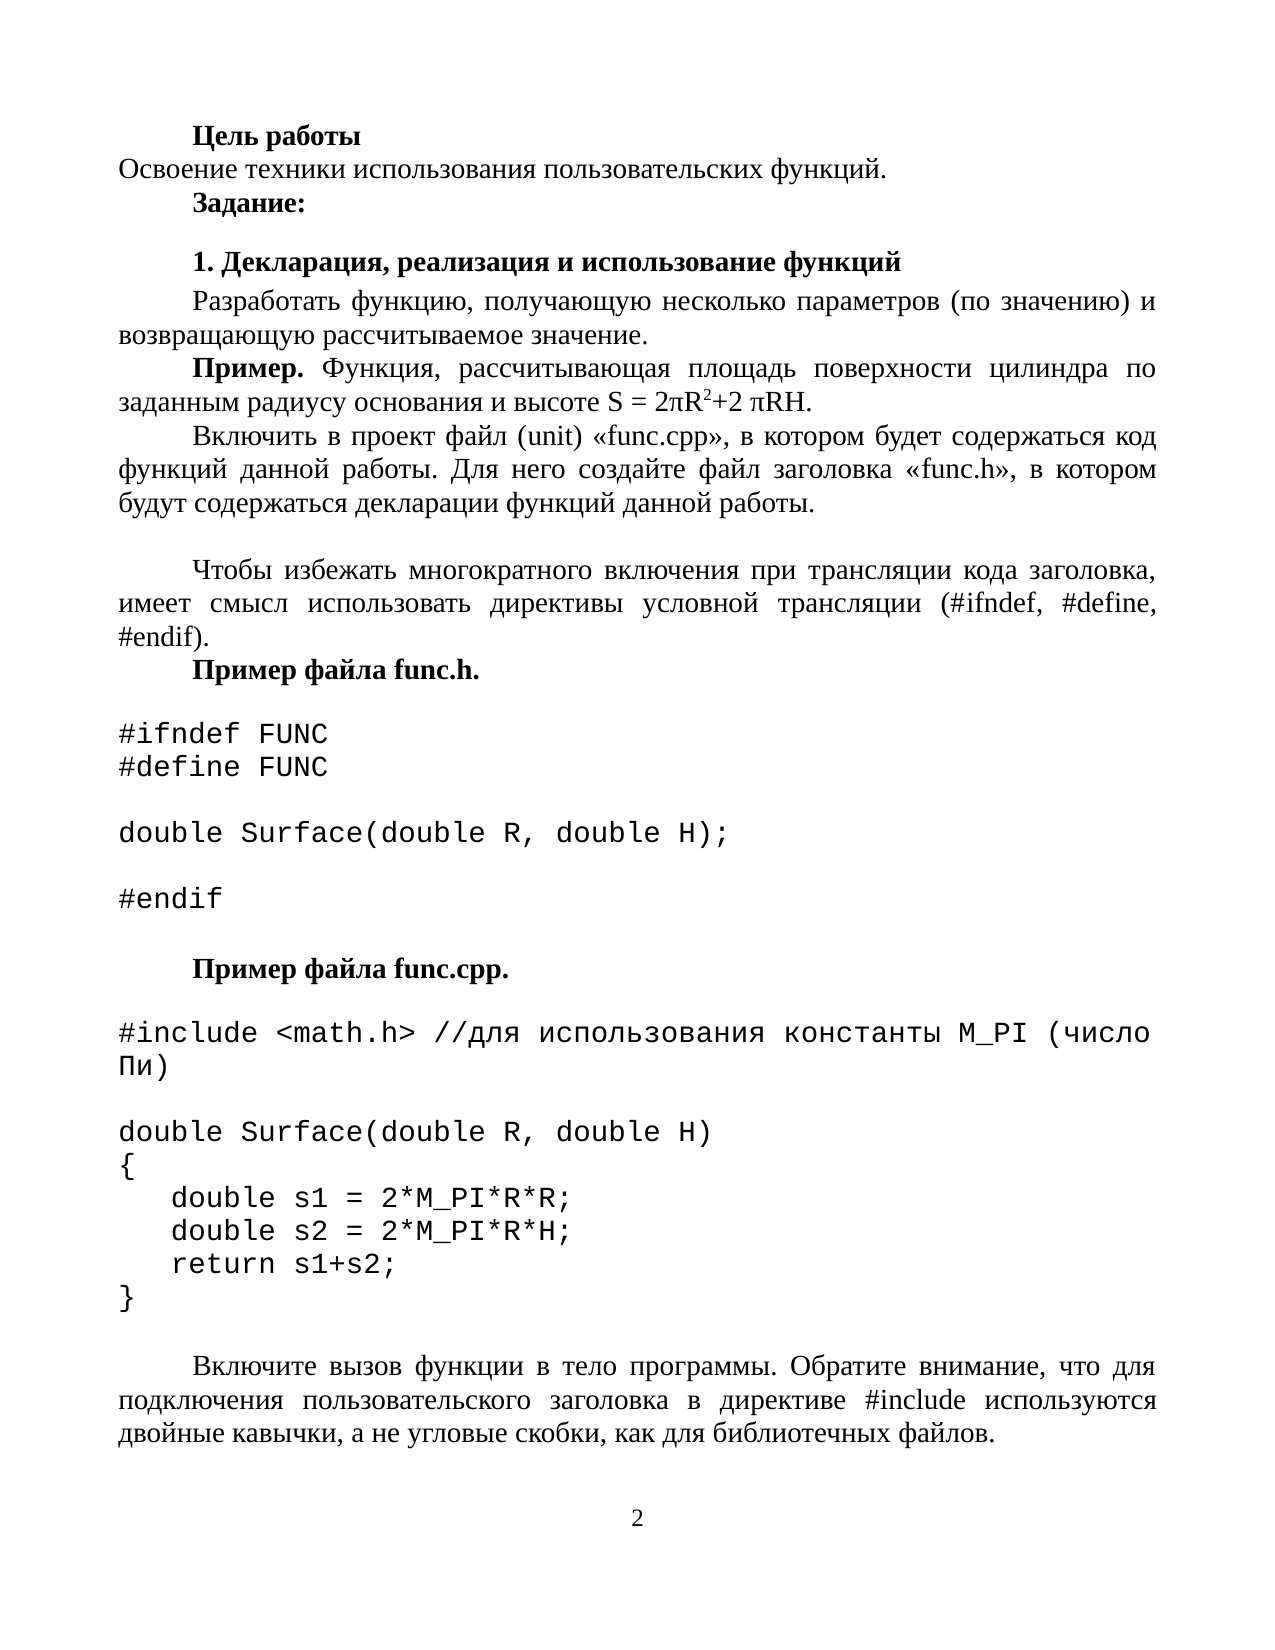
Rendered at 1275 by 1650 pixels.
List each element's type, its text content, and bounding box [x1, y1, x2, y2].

text Пример файла func.cpp. [118, 951, 1157, 985]
text Разработать функцию, получающую несколько параметров (по значению) и возвращающую рассчитываемое значение. [118, 283, 1157, 351]
text double s1 = 2*M_PI*R*R; [118, 1183, 1157, 1216]
text double Surface(double R, double H); [118, 819, 1157, 852]
text Пример. Функция, рассчитывающая площадь поверхности цилиндра по заданным радиусу основания и высоте S = 2πR2+2 πRH. [118, 351, 1157, 418]
text #ifndef FUNC [118, 719, 1157, 753]
subtitle Цель работы [118, 118, 1157, 152]
text Включить в проект файл (unit) «func.cpp», в котором будет содержаться код функций данной работы. Для него создайте файл заголовка «func.h», в котором будут содержаться декларации функций данной работы. [118, 418, 1157, 518]
text double s2 = 2*M_PI*R*H; [118, 1216, 1157, 1249]
text Включите вызов функции в тело программы. Обратите внимание, что для подключения пользовательского заголовка в директиве #include используются двойные кавычки, а не угловые скобки, как для библиотечных файлов. [118, 1348, 1157, 1449]
text { [118, 1150, 1157, 1183]
text double Surface(double R, double H) [118, 1117, 1157, 1150]
text #endif [118, 885, 1157, 918]
text return s1+s2; [118, 1249, 1157, 1282]
text Пример файла func.h. [118, 652, 1157, 686]
subtitle 1. Декларация, реализация и использование функций [118, 244, 1157, 277]
text Задание: [118, 185, 1157, 219]
text Освоение техники использования пользовательских функций. [118, 152, 1157, 185]
text } [118, 1282, 1157, 1316]
text #define FUNC [118, 753, 1157, 786]
text #include <math.h> //для использования константы M_PI (число Пи) [118, 1018, 1157, 1084]
text Чтобы избежать многократного включения при трансляции кода заголовка, имеет смысл использовать директивы условной трансляции (#ifndef, #define, #endif). [118, 552, 1157, 652]
